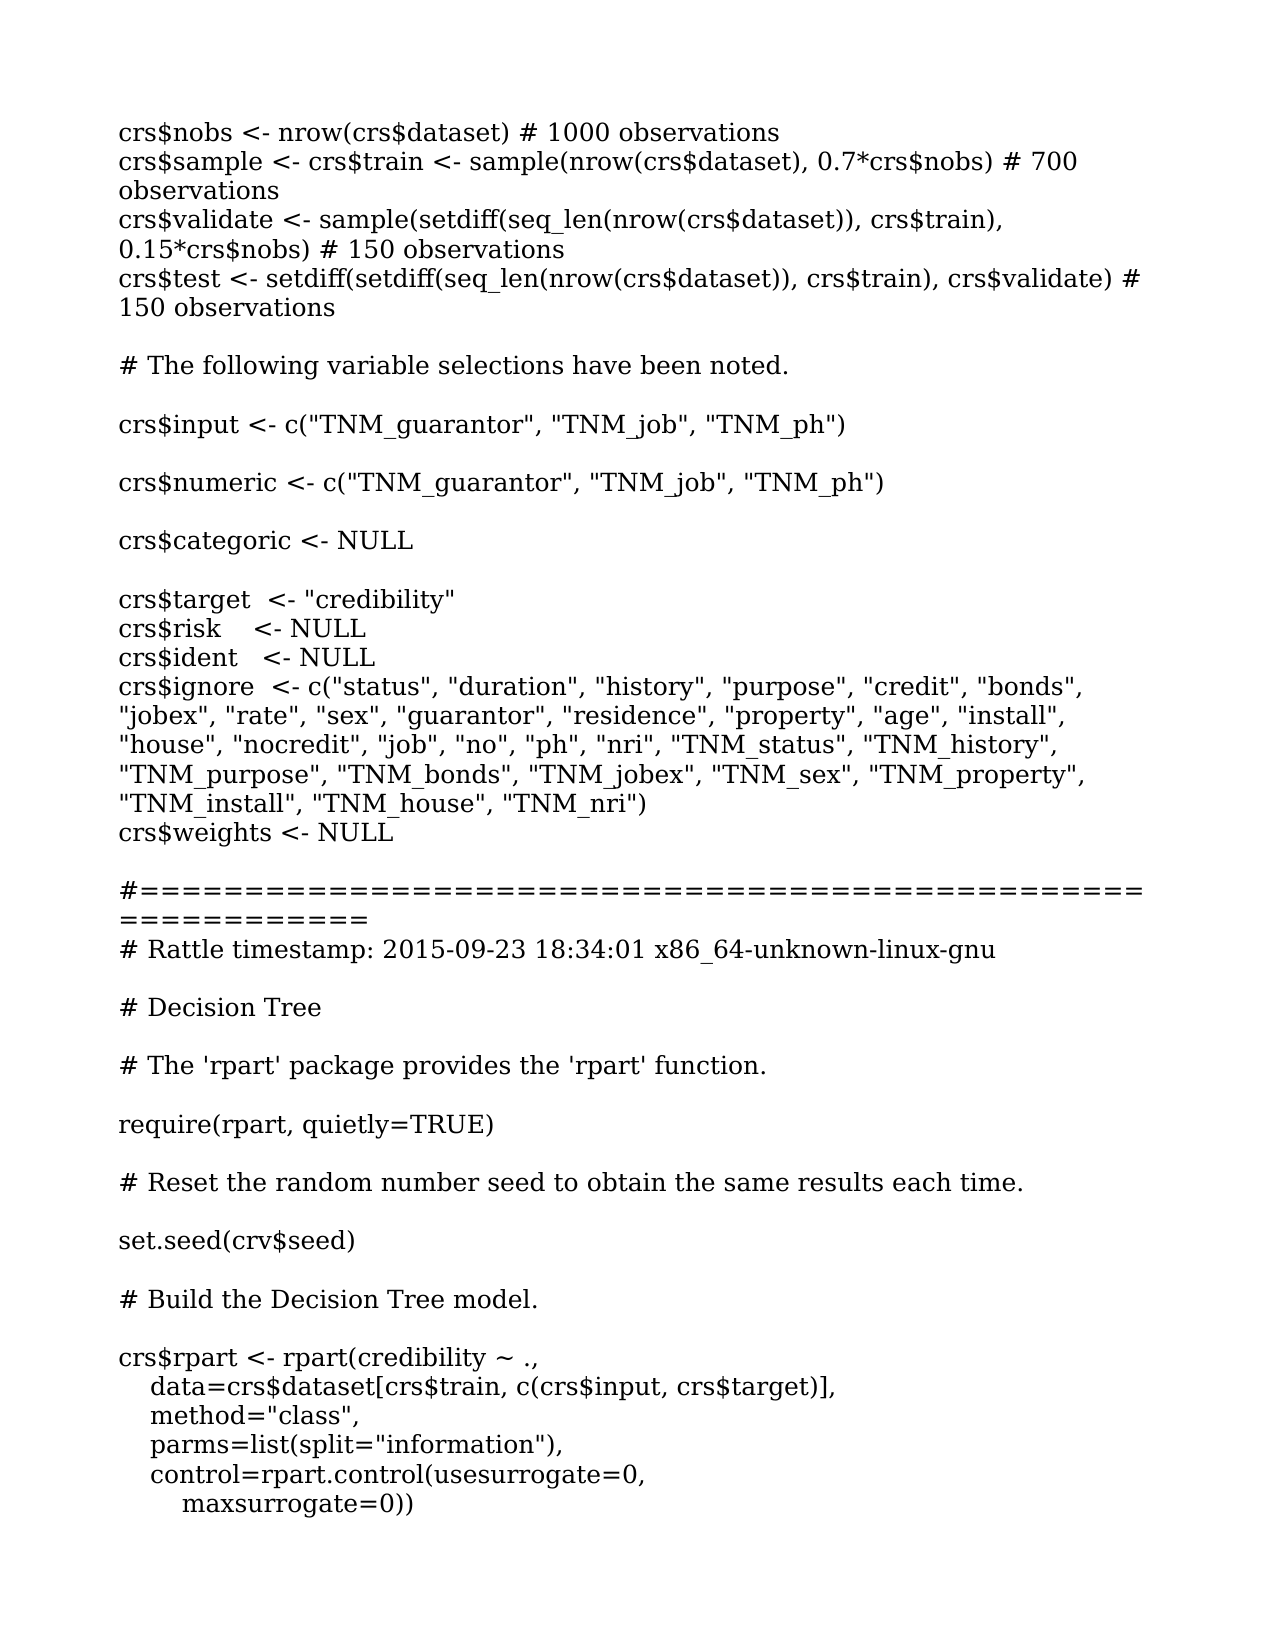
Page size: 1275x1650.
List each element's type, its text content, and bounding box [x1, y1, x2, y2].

text # Rattle timestamp: 2015-09-23 18:34:01 x86_64-unknown-linux-gnu [118, 935, 1157, 964]
text crs$sample <- crs$train <- sample(nrow(crs$dataset), 0.7*crs$nobs) # 700 observations [118, 147, 1157, 206]
text crs$rpart <- rpart(credibility ~ ., [118, 1343, 1157, 1372]
text data=crs$dataset[crs$train, c(crs$input, crs$target)], [118, 1372, 1157, 1401]
text require(rpart, quietly=TRUE) [118, 1110, 1157, 1139]
text # Reset the random number seed to obtain the same results each time. [118, 1168, 1157, 1197]
text set.seed(crv$seed) [118, 1226, 1157, 1256]
text maxsurrogate=0)) [118, 1489, 1157, 1518]
text crs$weights <- NULL [118, 818, 1157, 847]
text crs$test <- setdiff(setdiff(seq_len(nrow(crs$dataset)), crs$train), crs$validate) # 150 observations [118, 264, 1157, 322]
text crs$ident <- NULL [118, 643, 1157, 672]
text crs$target <- "credibility" [118, 585, 1157, 614]
text crs$categoric <- NULL [118, 526, 1157, 556]
text crs$validate <- sample(setdiff(seq_len(nrow(crs$dataset)), crs$train), 0.15*crs$nobs) # 150 observations [118, 206, 1157, 264]
text #============================================================ [118, 876, 1157, 935]
text control=rpart.control(usesurrogate=0, [118, 1460, 1157, 1489]
text # Build the Decision Tree model. [118, 1285, 1157, 1314]
text # Decision Tree [118, 993, 1157, 1022]
text crs$nobs <- nrow(crs$dataset) # 1000 observations [118, 118, 1157, 147]
text crs$ignore <- c("status", "duration", "history", "purpose", "credit", "bonds", "jobex", "rate", "sex", "guarantor", "residence", "property", "age", "install", "house", "nocredit", "job", "no", "ph", "nri", "TNM_status", "TNM_history", "TNM_purpose", "TNM_bonds", "TNM_jobex", "TNM_sex", "TNM_property", "TNM_install", "TNM_house", "TNM_nri") [118, 672, 1157, 818]
text crs$risk <- NULL [118, 614, 1157, 643]
text method="class", [118, 1401, 1157, 1431]
text # The following variable selections have been noted. [118, 351, 1157, 381]
text parms=list(split="information"), [118, 1431, 1157, 1460]
text crs$input <- c("TNM_guarantor", "TNM_job", "TNM_ph") [118, 410, 1157, 439]
text crs$numeric <- c("TNM_guarantor", "TNM_job", "TNM_ph") [118, 468, 1157, 497]
text # The 'rpart' package provides the 'rpart' function. [118, 1051, 1157, 1081]
